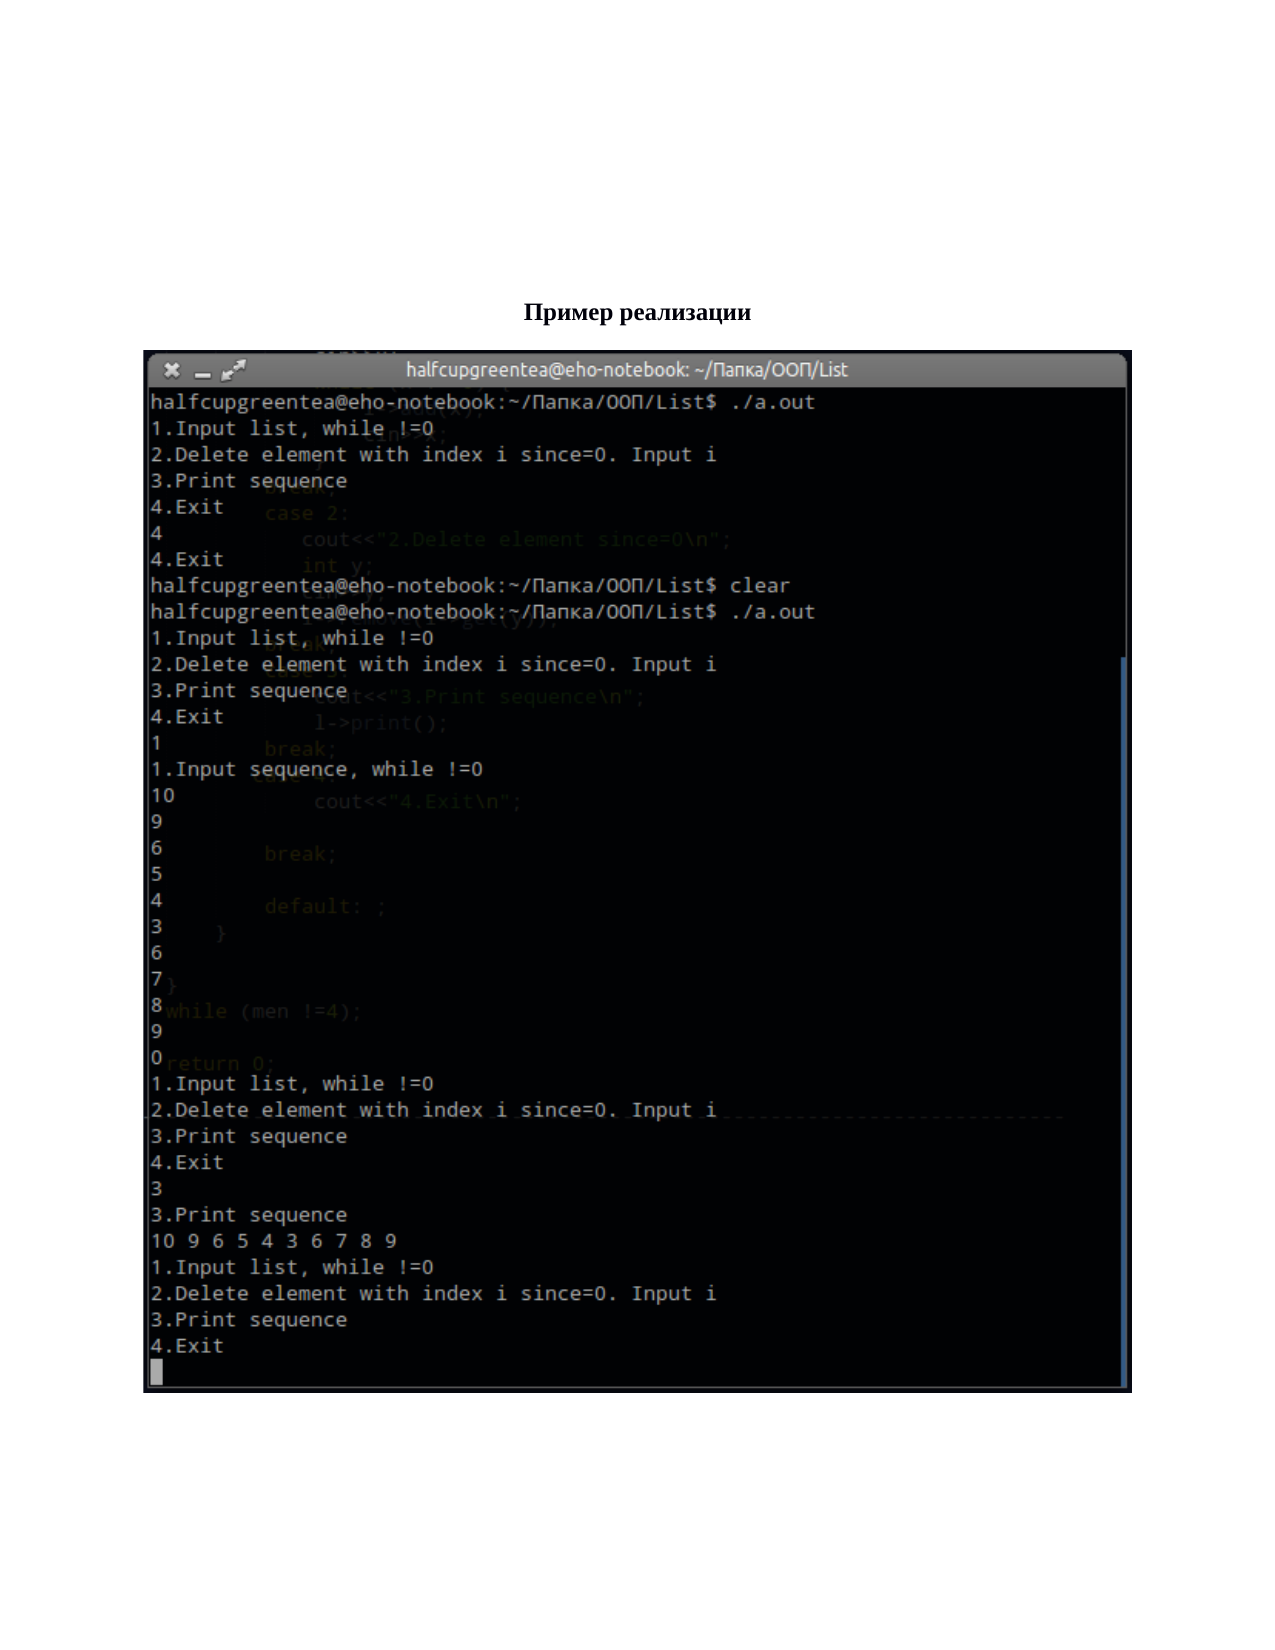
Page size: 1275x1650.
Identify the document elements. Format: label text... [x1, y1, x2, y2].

picture [143, 350, 1132, 1393]
text Пример реализации [99, 300, 1087, 325]
